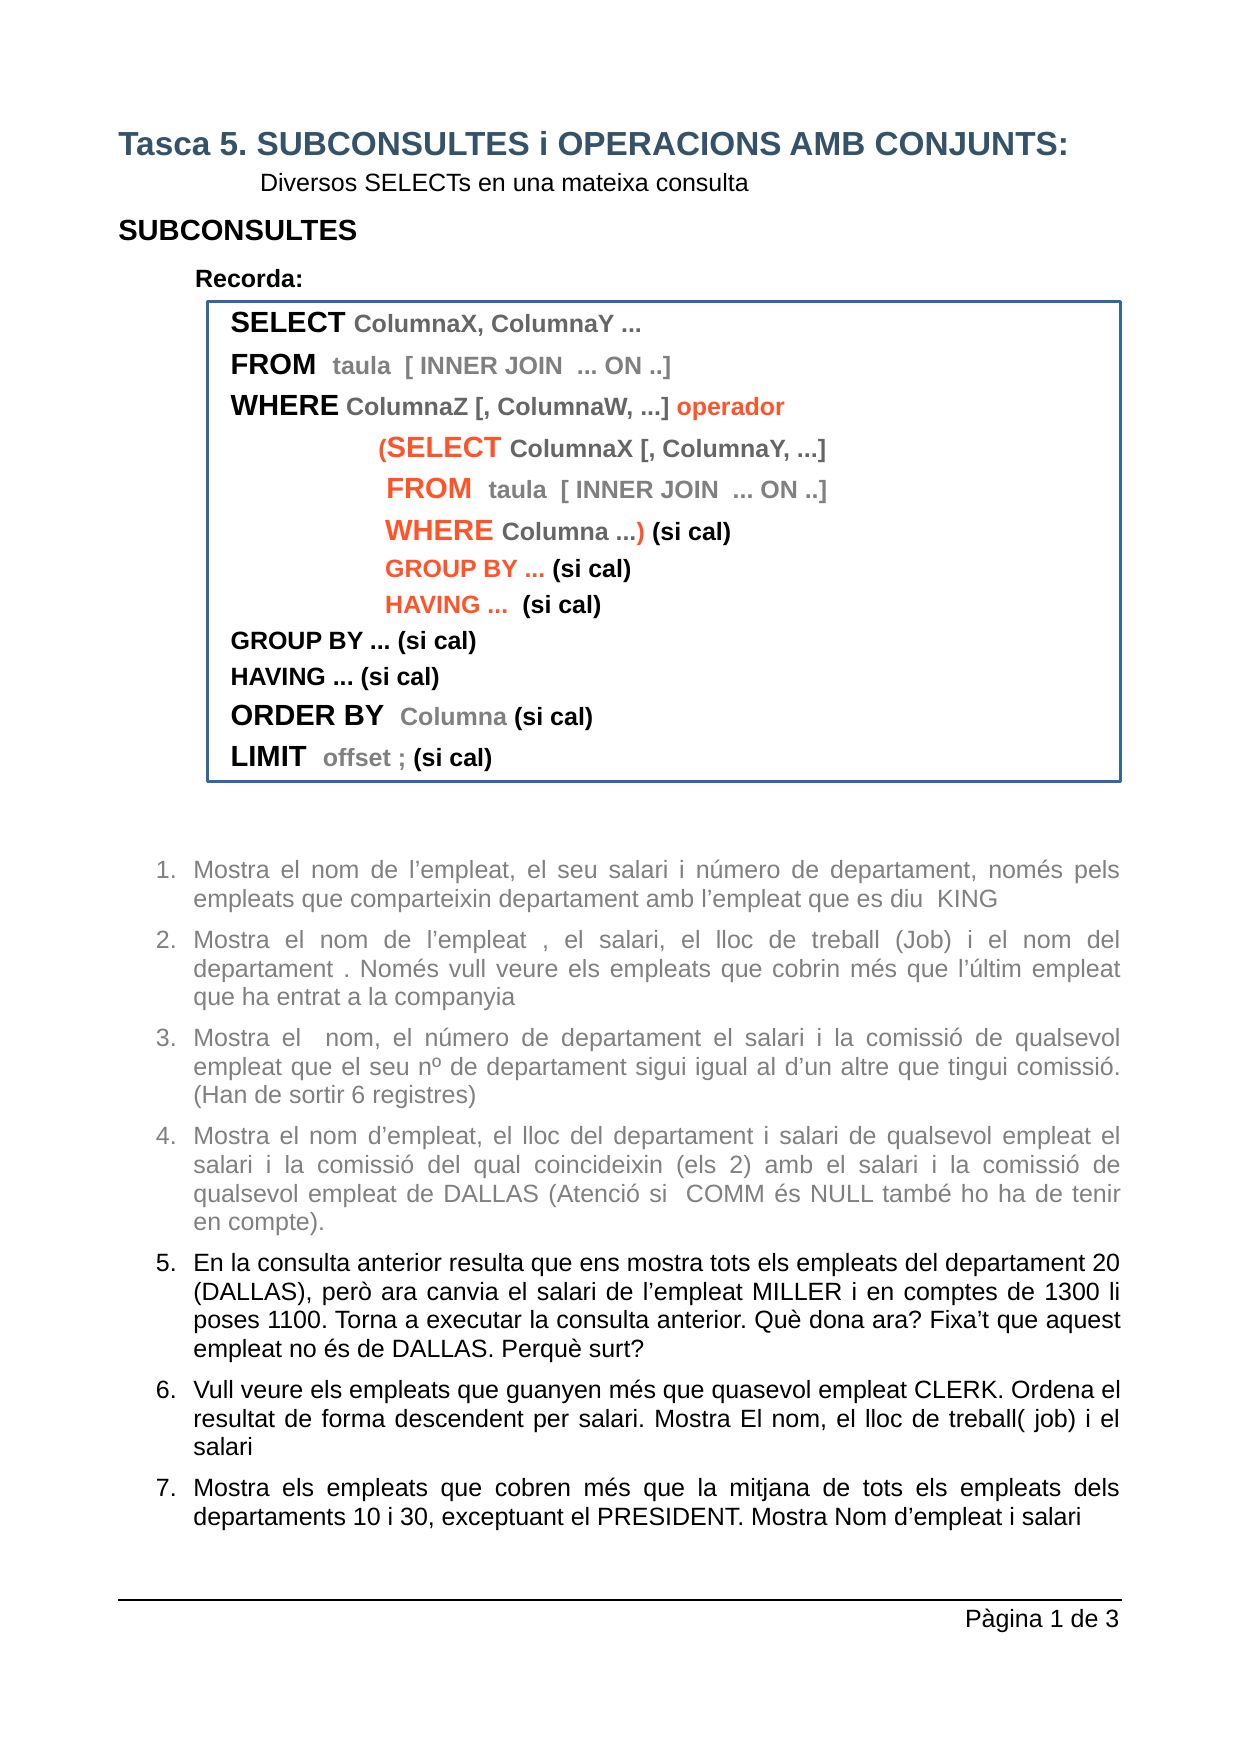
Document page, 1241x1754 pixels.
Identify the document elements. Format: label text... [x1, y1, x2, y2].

text WHERE ColumnaZ [, ColumnaW, ...] operador [230, 388, 1119, 422]
text Recorda: [195, 263, 1122, 292]
list Mostra els empleats que cobren més que la mitjana de tots els empleats dels departaments 10 i 30, exceptuant el PRESIDENT. Mostra Nom d’empleat i salari [156, 1473, 1122, 1531]
text Diversos SELECTs en una mateixa consulta [260, 168, 1122, 197]
text (SELECT ColumnaX [, ColumnaY, ...] [230, 430, 1119, 463]
text SELECT ColumnaX, ColumnaY ... [230, 305, 1119, 339]
text LIMIT offset ; (si cal) [230, 739, 1119, 773]
text Tasca 5. SUBCONSULTES i OPERACIONS AMB CONJUNTS: [118, 124, 1122, 162]
text HAVING ... (si cal) [230, 662, 1119, 691]
text GROUP BY ... (si cal) [230, 554, 1119, 583]
list En la consulta anterior resulta que ens mostra tots els empleats del departament 20 (DALLAS), però ara canvia el salari de l’empleat MILLER i en comptes de 1300 li poses 1100. Torna a executar la consulta anterior. Què dona ara? Fixa’t que aquest empleat no és de DALLAS. Perquè surt? [156, 1248, 1122, 1363]
list Mostra el nom, el número de departament el salari i la comissió de qualsevol empleat que el seu nº de departament sigui igual al d’un altre que tingui comissió. (Han de sortir 6 registres) [156, 1023, 1122, 1109]
list Mostra el nom de l’empleat, el seu salari i número de departament, només pels empleats que comparteixin departament amb l’empleat que es diu KING [156, 856, 1122, 913]
text HAVING ... (si cal) [230, 590, 1119, 619]
text FROM taula [ INNER JOIN ... ON ..] [230, 347, 1119, 380]
list Mostra el nom d’empleat, el lloc del departament i salari de qualsevol empleat el salari i la comissió del qual coincideixin (els 2) amb el salari i la comissió de qualsevol empleat de DALLAS (Atenció si COMM és NULL també ho ha de tenir en compte). [156, 1121, 1122, 1236]
text SUBCONSULTES [118, 213, 1122, 247]
list Vull veure els empleats que guanyen més que quasevol empleat CLERK. Ordena el resultat de forma descendent per salari. Mostra El nom, el lloc de treball( job) i el salari [156, 1375, 1122, 1461]
text FROM taula [ INNER JOIN ... ON ..] [230, 471, 1119, 505]
text ORDER BY Columna (si cal) [230, 698, 1119, 731]
text GROUP BY ... (si cal) [230, 626, 1119, 655]
text WHERE Columna ...) (si cal) [230, 513, 1119, 546]
list Mostra el nom de l’empleat , el salari, el lloc de treball (Job) i el nom del departament . Només vull veure els empleats que cobrin més que l’últim empleat que ha entrat a la companyia [156, 925, 1122, 1011]
